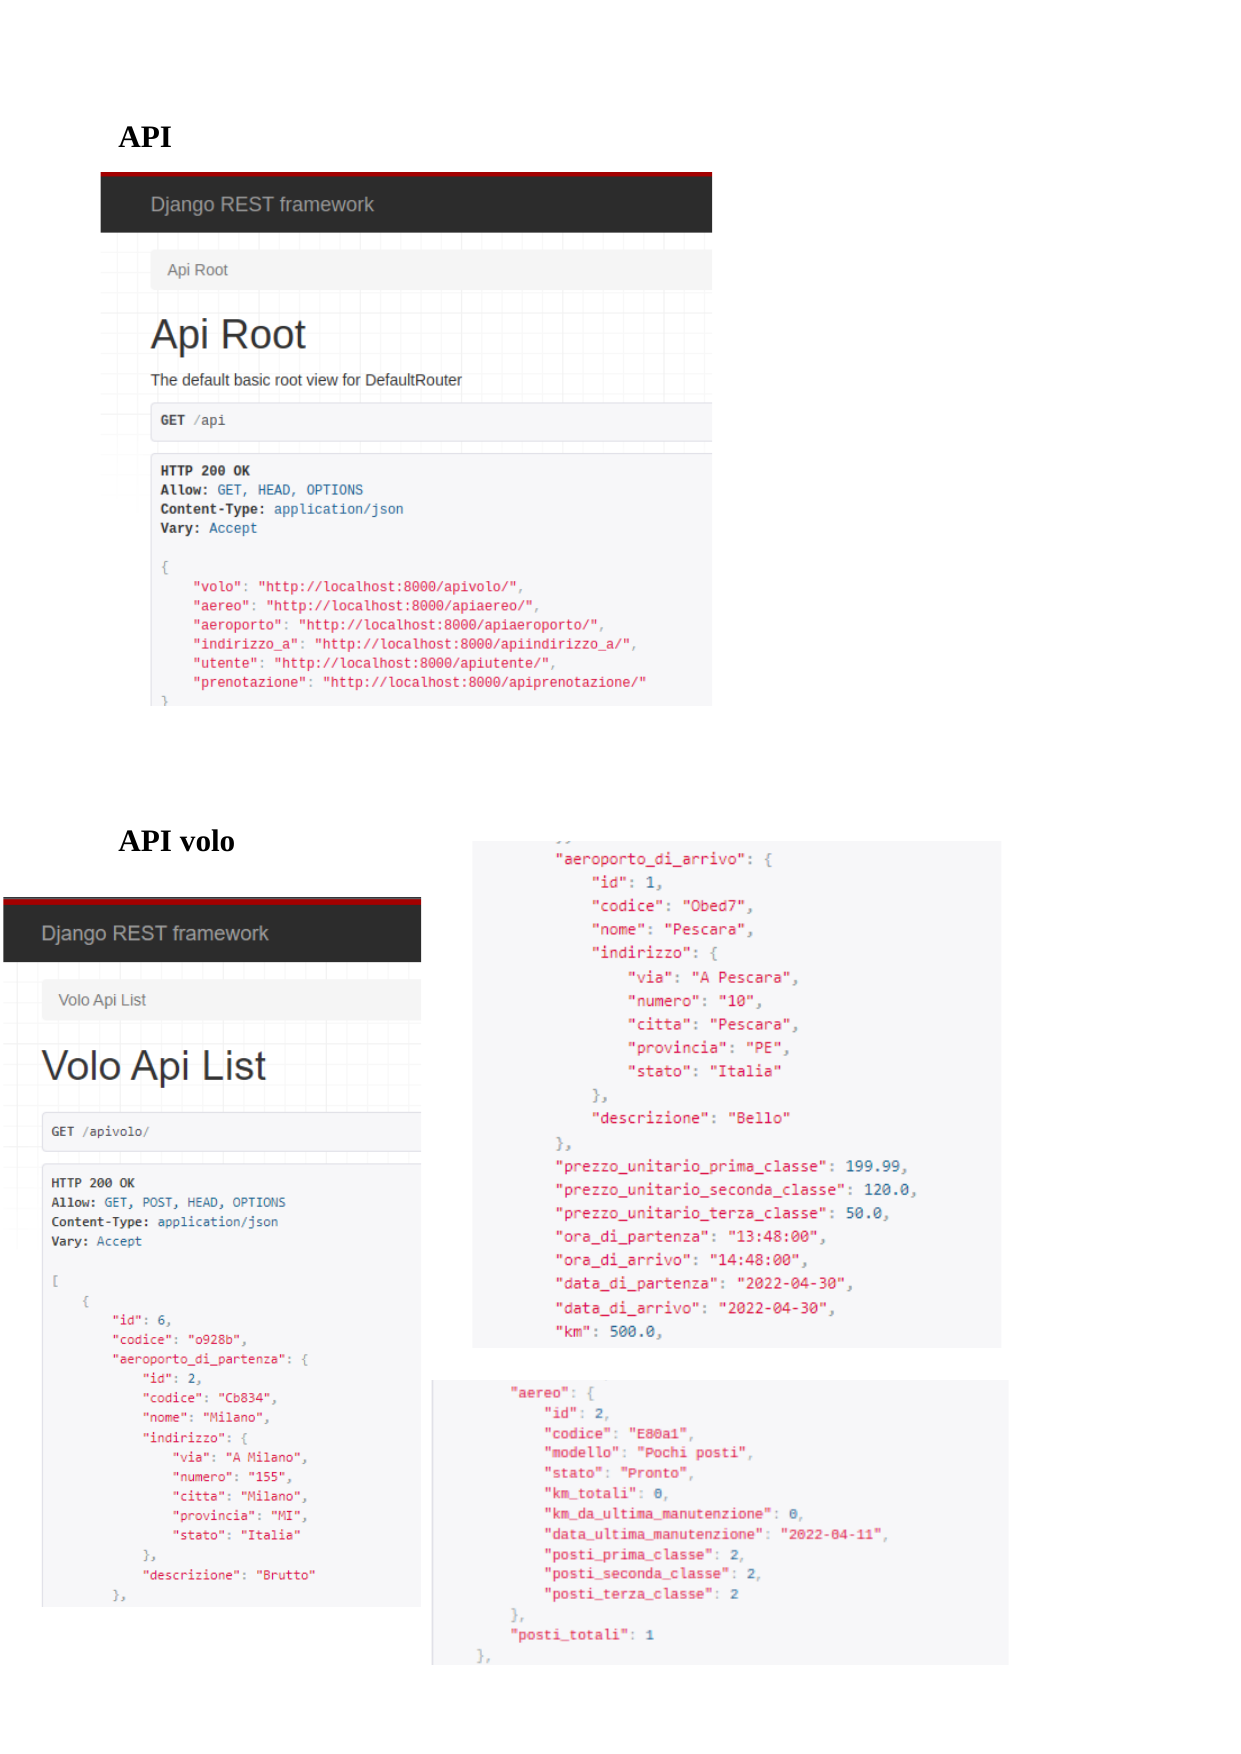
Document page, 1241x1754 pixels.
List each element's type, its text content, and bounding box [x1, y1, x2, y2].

text API volo [118, 822, 1122, 858]
picture [472, 841, 1002, 1348]
picture [100, 172, 713, 706]
text API [118, 118, 1122, 154]
picture [3, 897, 1009, 1665]
